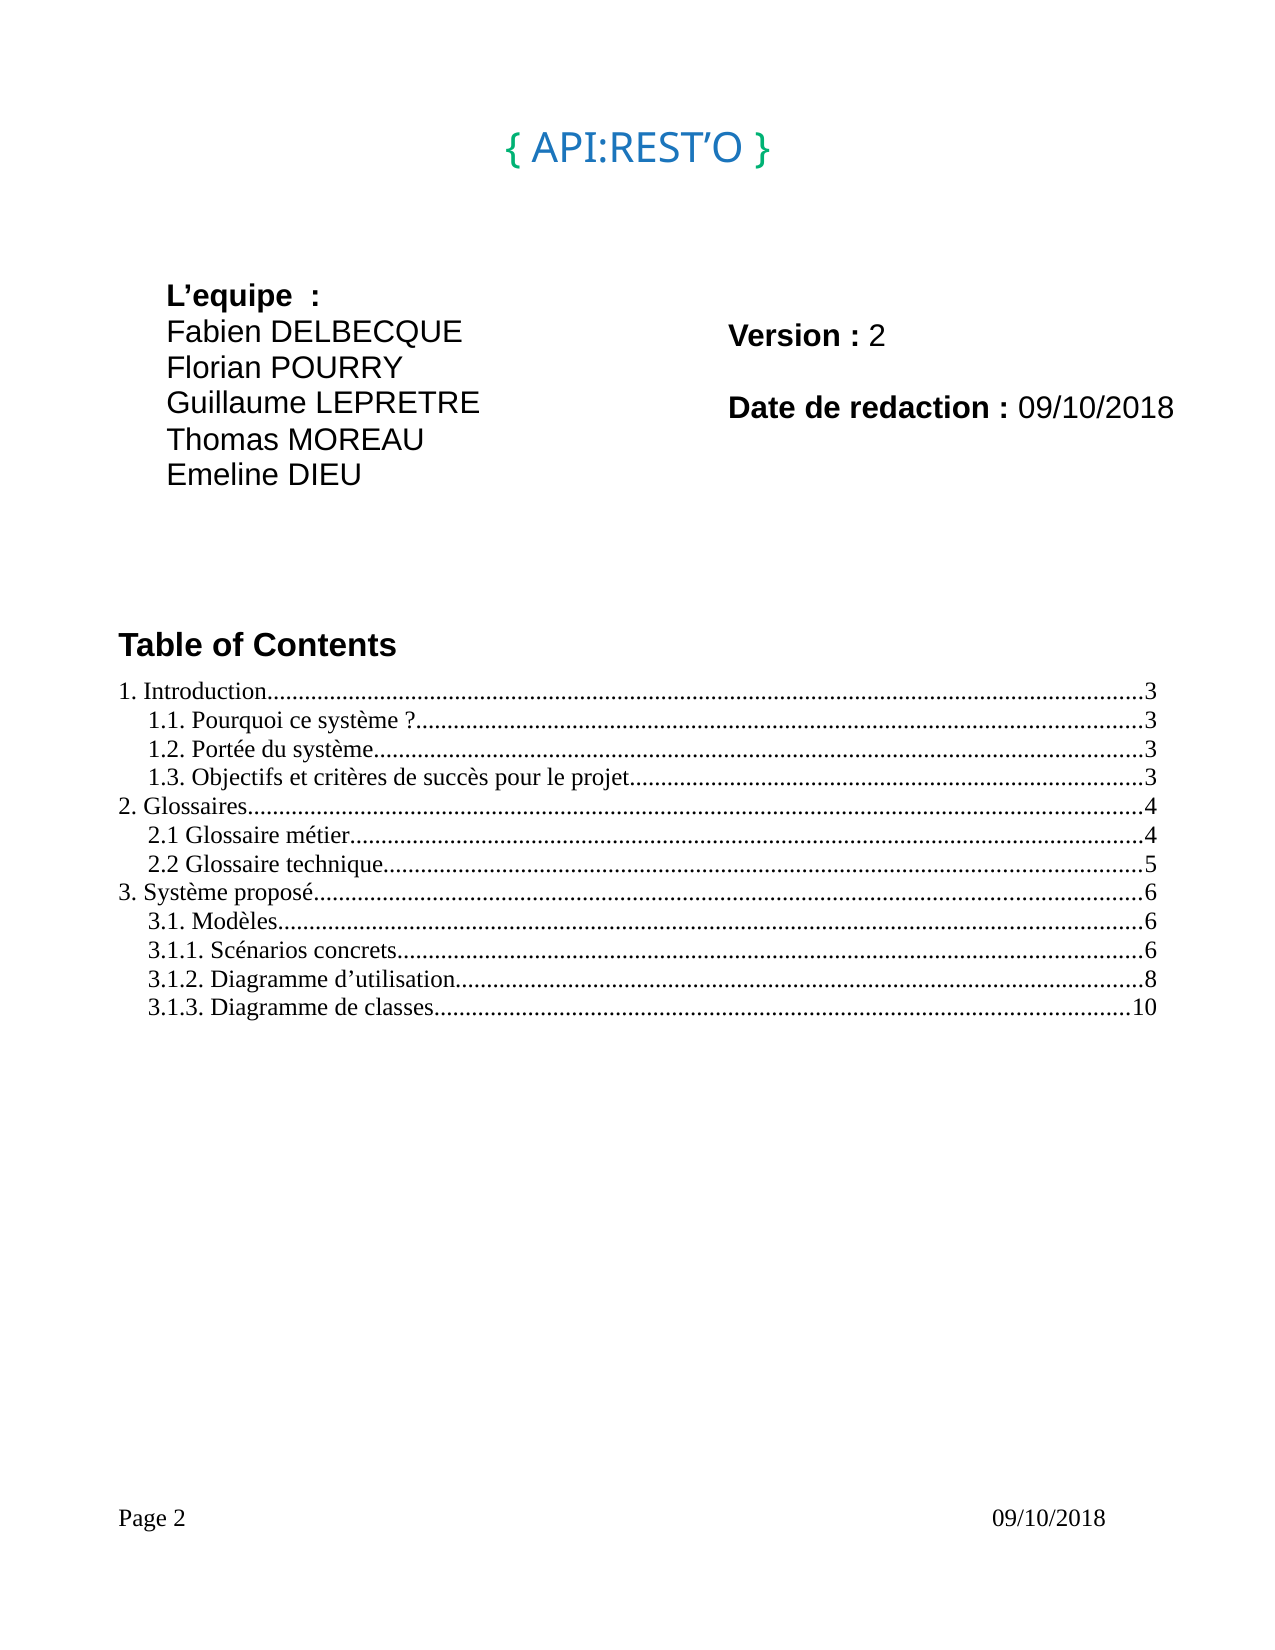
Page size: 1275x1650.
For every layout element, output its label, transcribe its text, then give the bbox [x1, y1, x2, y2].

text 1.3. Objectifs et critères de succès pour le projet 3 [148, 762, 1157, 791]
text 1.2. Portée du système 3 [148, 734, 1157, 762]
text 1.1. Pourquoi ce système ? 3 [148, 705, 1157, 734]
text 3.1.3. Diagramme de classes 10 [148, 992, 1157, 1021]
text 2.1 Glossaire métier 4 [148, 820, 1157, 849]
text Emeline DIEU [166, 456, 1157, 492]
text 3.1. Modèles 6 [148, 906, 1157, 935]
text Thomas MOREAU [166, 421, 1157, 456]
text 2.2 Glossaire technique 5 [148, 849, 1157, 877]
subtitle Table of Contents [118, 625, 1157, 664]
text Florian POURRY [166, 349, 1157, 384]
text 3.1.1. Scénarios concrets 6 [148, 935, 1157, 964]
text L’equipe : [166, 277, 1157, 313]
text 3.1.2. Diagramme d’utilisation 8 [148, 964, 1157, 992]
text 2. Glossaires 4 [118, 791, 1157, 820]
text 3. Système proposé 6 [118, 877, 1157, 906]
text Fabien DELBECQUE [166, 313, 1157, 349]
text Guillaume LEPRETRE [166, 384, 1157, 421]
text 1. Introduction 3 [118, 676, 1157, 705]
